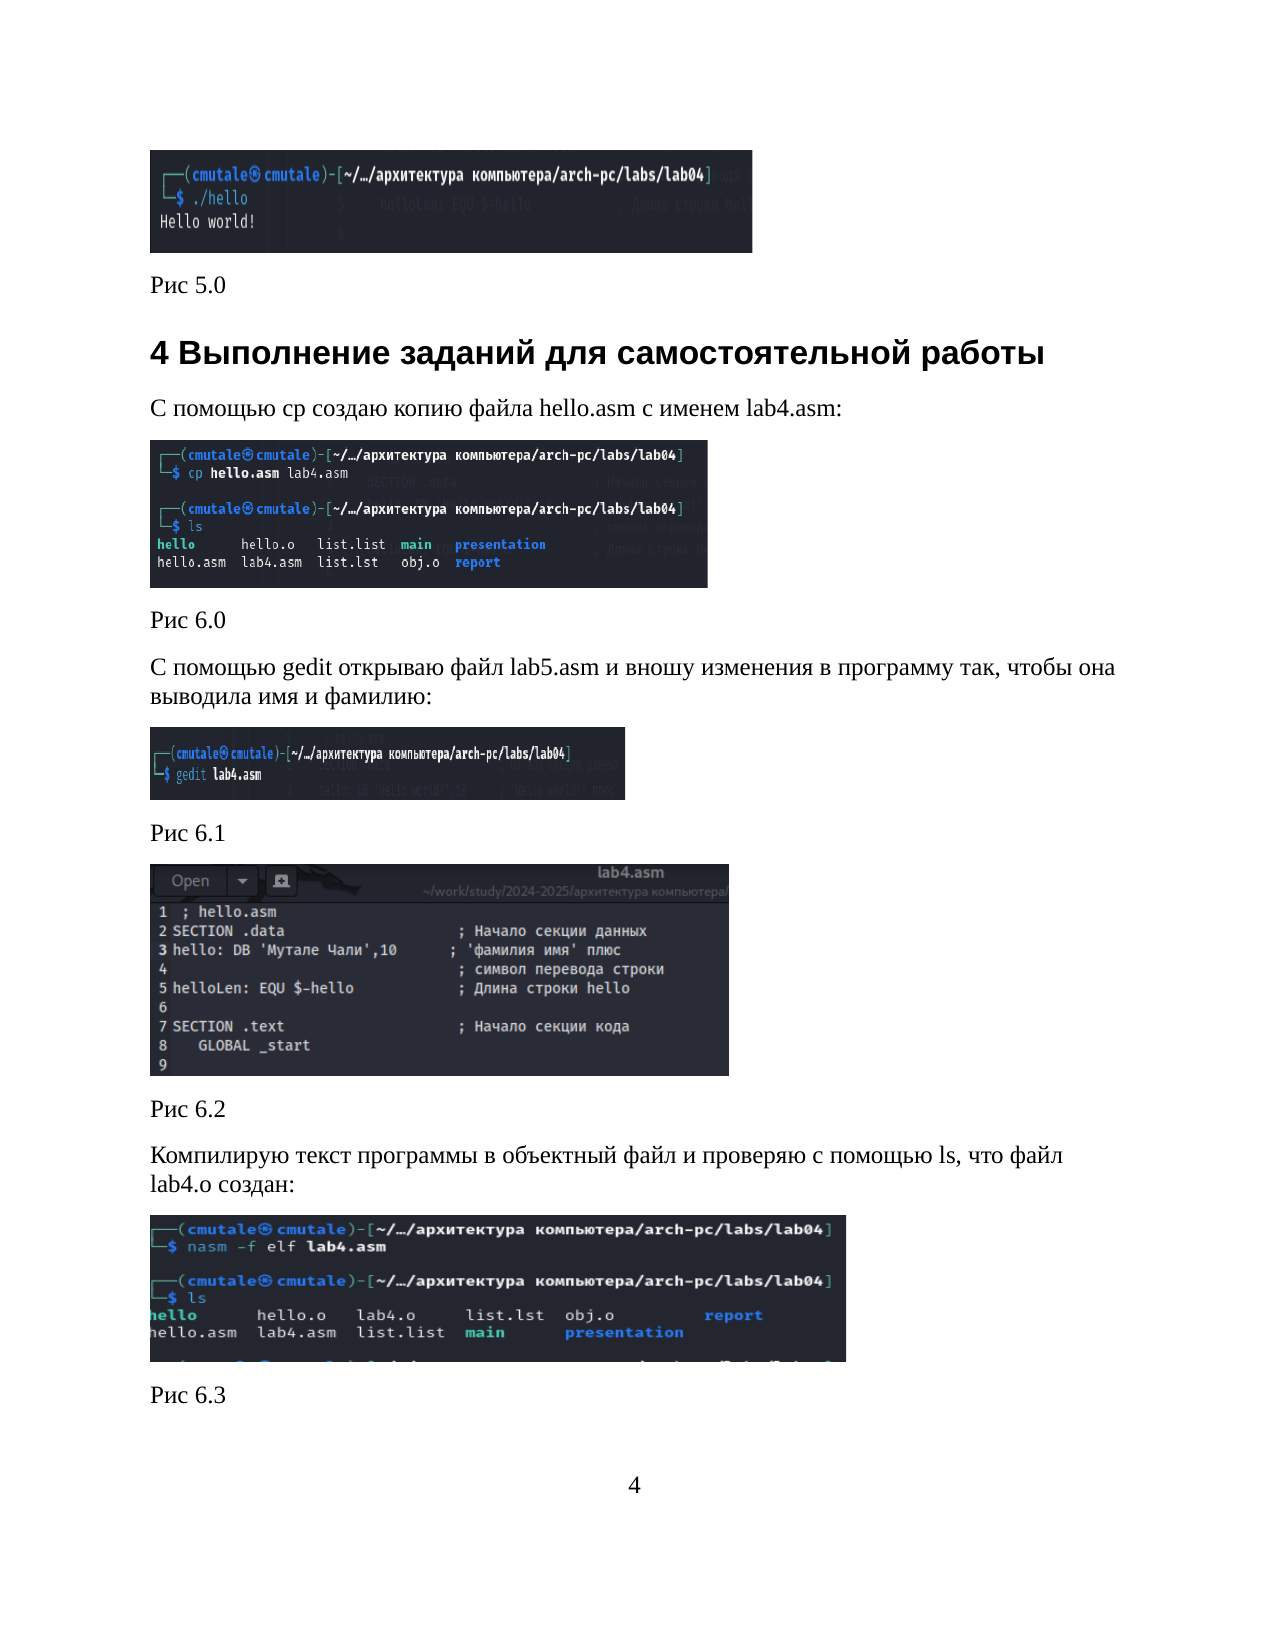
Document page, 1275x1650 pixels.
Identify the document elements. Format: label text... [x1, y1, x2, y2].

text Рис 6.1 [150, 818, 1125, 847]
text Компилирую текст программы в объектный файл и проверяю с помощью ls, что файл lab4.o создан: [150, 1140, 1125, 1198]
subtitle 4 Выполнение заданий для самостоятельной работы [150, 333, 1125, 372]
picture [150, 727, 625, 800]
text С помощью gedit открываю файл lab5.asm и вношу изменения в программу так, чтобы она выводила имя и фамилию: [150, 652, 1125, 709]
text Рис 6.3 [150, 1380, 1125, 1409]
text Рис 5.0 [150, 270, 1125, 299]
text Рис 6.2 [150, 1094, 1125, 1122]
text Рис 6.0 [150, 605, 1125, 634]
text С помощью cp создаю копию файла hello.asm с именем lab4.asm: [150, 393, 1125, 422]
picture [150, 440, 708, 588]
picture [150, 864, 729, 1076]
picture [150, 150, 753, 253]
picture [150, 1215, 847, 1362]
